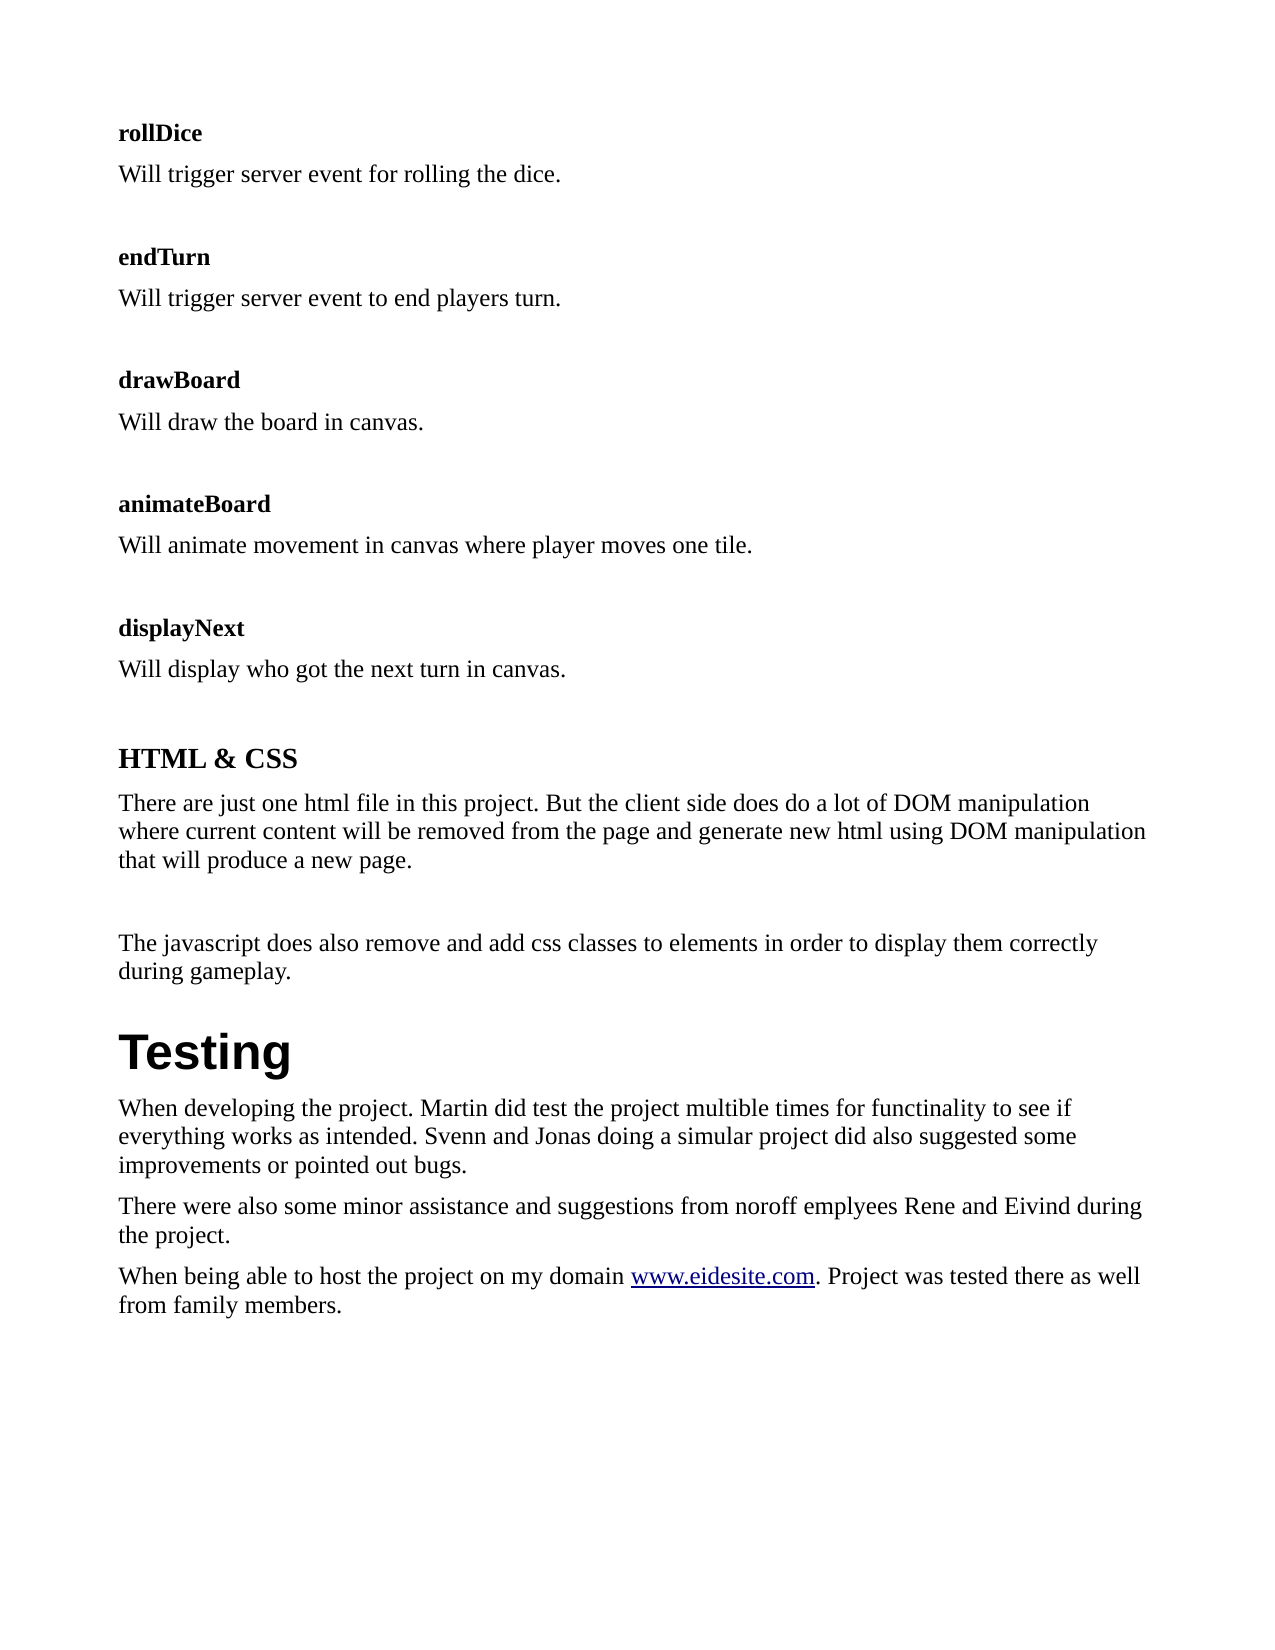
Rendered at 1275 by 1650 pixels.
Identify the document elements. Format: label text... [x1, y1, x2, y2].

text endTurn [118, 242, 1157, 271]
text Will draw the board in canvas. [118, 407, 1157, 436]
text animateBoard [118, 489, 1157, 518]
text There were also some minor assistance and suggestions from noroff emplyees Rene and Eivind during the project. [118, 1191, 1157, 1249]
text Will animate movement in canvas where player moves one tile. [118, 531, 1157, 559]
text rollDice [118, 118, 1157, 147]
text When developing the project. Martin did test the project multible times for functinality to see if everything works as intended. Svenn and Jonas doing a simular project did also suggested some improvements or pointed out bugs. [118, 1093, 1157, 1179]
text The javascript does also remove and add css classes to elements in order to display them correctly during gameplay. [118, 928, 1157, 985]
subtitle Testing [118, 1023, 1157, 1080]
text drawBoard [118, 366, 1157, 394]
text Will trigger server event for rolling the dice. [118, 159, 1157, 188]
text There are just one html file in this project. But the client side does do a lot of DOM manipulation where current content will be removed from the page and generate new html using DOM manipulation that will produce a new page. [118, 788, 1157, 874]
text Will trigger server event to end players turn. [118, 283, 1157, 312]
text displayNext [118, 613, 1157, 642]
text Will display who got the next turn in canvas. [118, 654, 1157, 683]
text HTML & CSS [118, 742, 1157, 775]
text When being able to host the project on my domain www.eidesite.com. Project was tested there as well from family members. [118, 1261, 1157, 1319]
